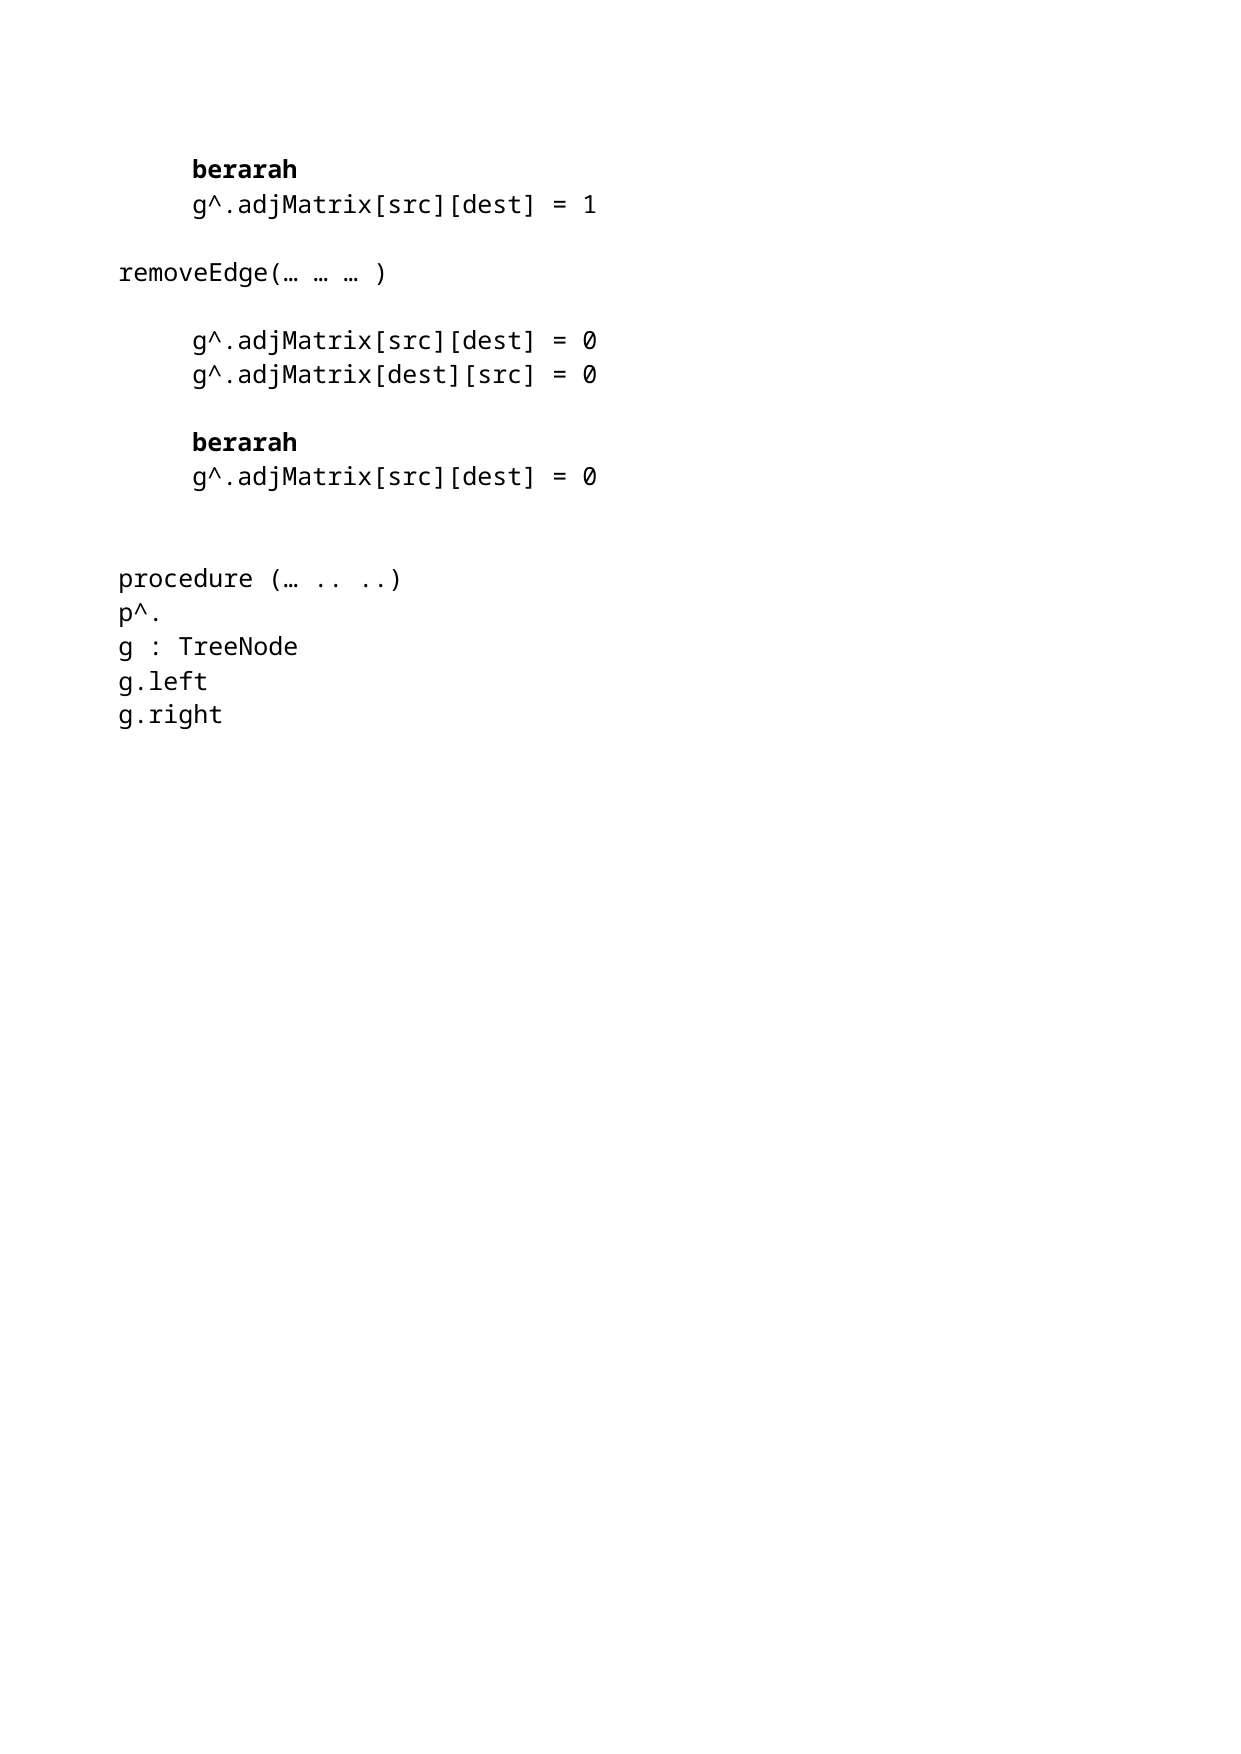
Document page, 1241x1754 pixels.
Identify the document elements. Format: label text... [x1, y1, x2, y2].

text p^. [118, 595, 1122, 629]
text g^.adjMatrix[src][dest] = 0 [118, 322, 1122, 357]
text g^.adjMatrix[src][dest] = 0 [118, 459, 1122, 493]
text g.left [118, 663, 1122, 697]
text g : TreeNode [118, 629, 1122, 663]
text g^.adjMatrix[dest][src] = 0 [118, 357, 1122, 391]
text g^.adjMatrix[src][dest] = 1 [118, 186, 1122, 220]
text procedure (… .. ..) [118, 561, 1122, 595]
text g.right [118, 697, 1122, 731]
text berarah [118, 425, 1122, 459]
text berarah [118, 152, 1122, 186]
text removeEdge(… … … ) [118, 254, 1122, 288]
